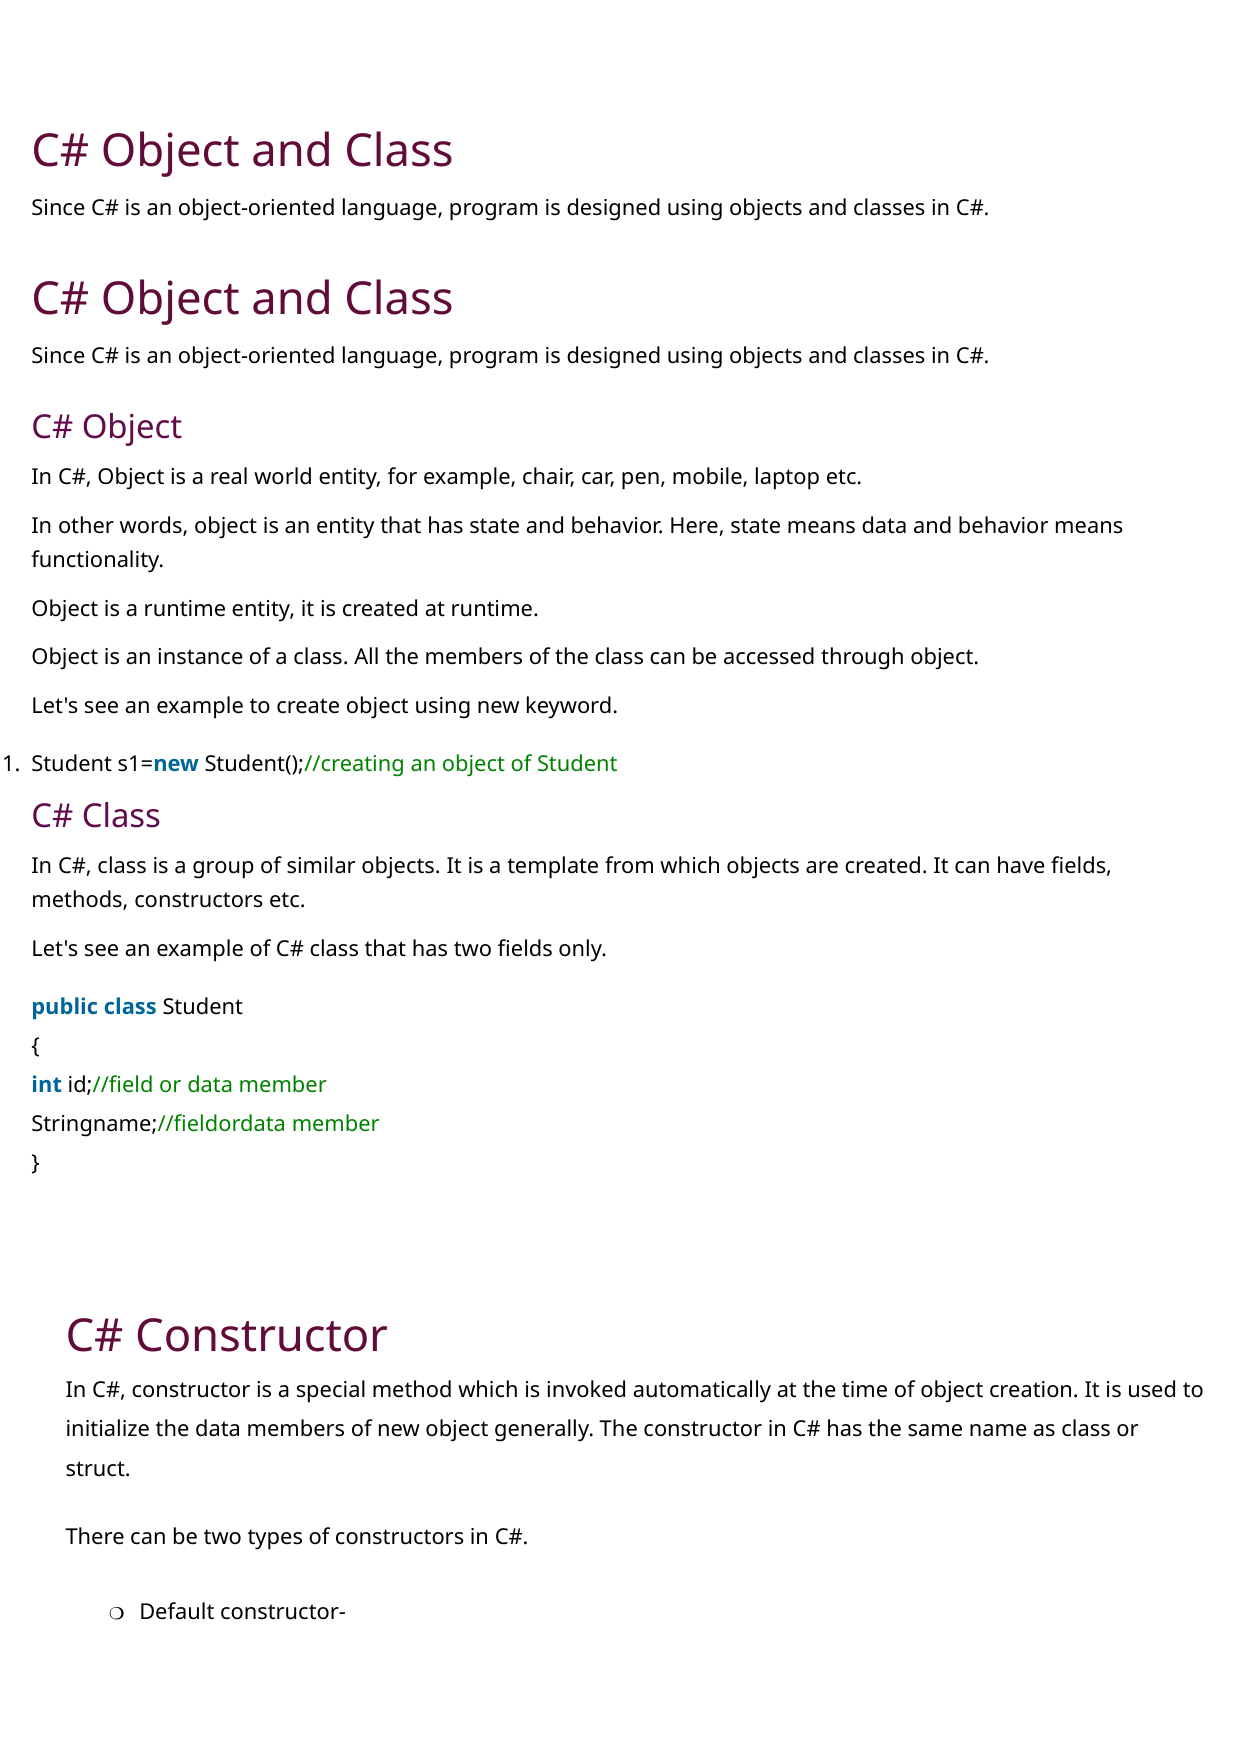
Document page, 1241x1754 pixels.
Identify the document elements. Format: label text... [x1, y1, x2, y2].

text Let's see an example of C# class that has two fields only. [31, 933, 1210, 962]
text Let's see an example to create object using new keyword. [31, 690, 1210, 720]
list int id;//field or data member [31, 1059, 1210, 1098]
list Stringname;//fieldordata member [31, 1098, 1210, 1138]
list public class Student [31, 981, 1210, 1020]
list { [31, 1020, 1210, 1059]
text Object is a runtime entity, it is created at runtime. [31, 593, 1210, 622]
text In C#, Object is a real world entity, for example, chair, car, pen, mobile, laptop etc. [31, 461, 1210, 491]
text In C#, class is a group of similar objects. It is a template from which objects are created. It can have fields, methods, constructors etc. [31, 850, 1210, 914]
subtitle C# Object and Class [31, 266, 1210, 328]
text Object is an instance of a class. All the members of the class can be accessed through object. [31, 641, 1210, 671]
text In other words, object is an entity that has state and behavior. Here, state means data and behavior means functionality. [31, 510, 1210, 574]
table_header C# Constructor In C#, constructor is a special method which is invoked automatically at the time of object creation. It is used to initialize the data members of new object generally. The constructor in C# has the same name as class or struct. There can be two types of constructors in C#. Default constructor- [31, 1255, 1212, 1628]
list } [31, 1138, 1210, 1177]
subtitle C# Object and Class [31, 118, 1210, 180]
subtitle C# Object [31, 404, 1210, 448]
text Since C# is an object-oriented language, program is designed using objects and classes in C#. [31, 192, 1210, 222]
subtitle C# Class [31, 792, 1210, 837]
text Since C# is an object-oriented language, program is designed using objects and classes in C#. [31, 340, 1210, 370]
list Student s1=new Student();//creating an object of Student [31, 739, 1210, 778]
